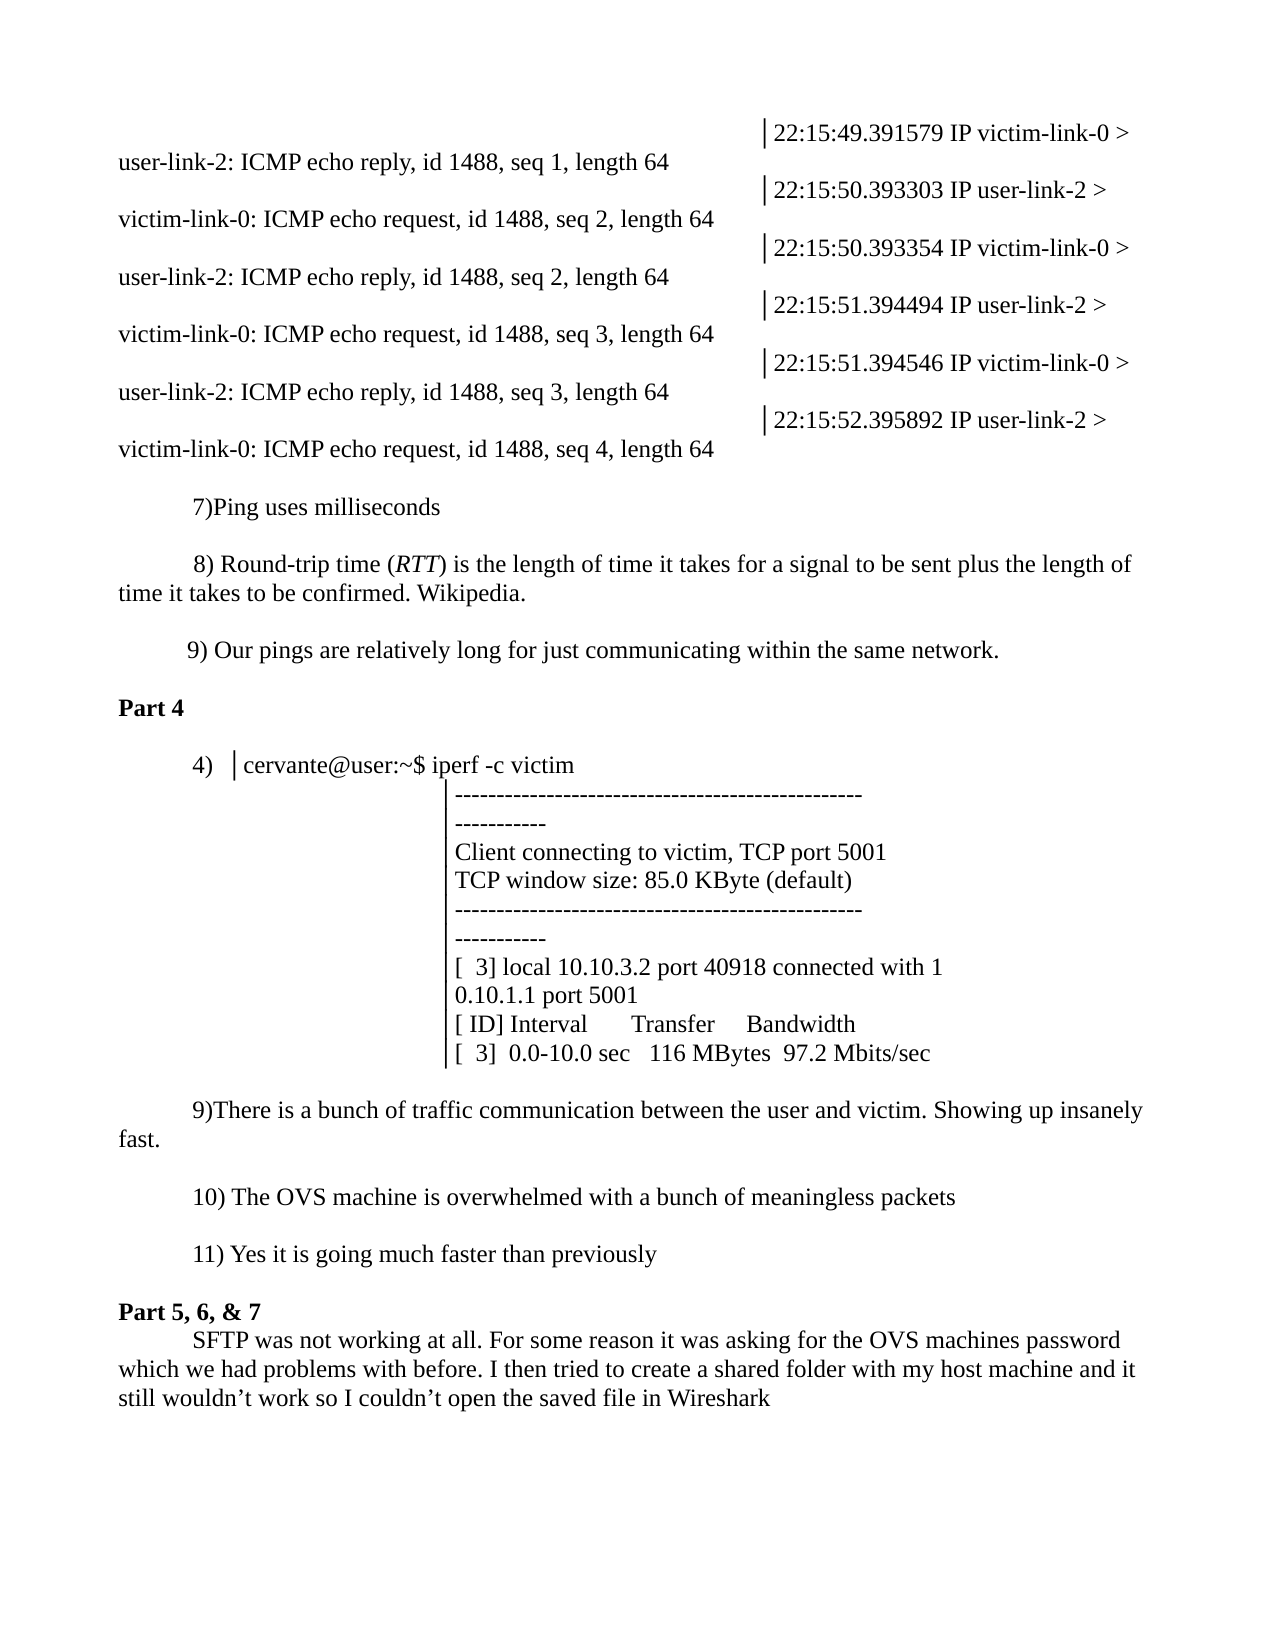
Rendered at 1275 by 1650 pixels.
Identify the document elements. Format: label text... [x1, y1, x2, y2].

text 4) │cervante@user:~$ iperf -c victim [118, 751, 233, 779]
text Part 5, 6, & 7 [118, 1297, 1157, 1326]
text │[ 3] local 10.10.3.2 port 40918 connected with 1 [447, 952, 1157, 981]
text │Client connecting to victim, TCP port 5001 [118, 837, 445, 866]
text │[ 3] 0.0-10.0 sec 116 MBytes 97.2 Mbits/sec [447, 1038, 1157, 1067]
text │22:15:51.394494 IP user-link-2 > victim-link-0: ICMP echo request, id 1488, seq 3, length 64 [118, 291, 1157, 348]
text │------------------------------------------------- [447, 779, 1157, 808]
text │22:15:50.393303 IP user-link-2 > victim-link-0: ICMP echo request, id 1488, seq 2, length 64 [118, 176, 1157, 233]
text │----------- [118, 923, 445, 952]
text │22:15:51.394546 IP victim-link-0 > user-link-2: ICMP echo reply, id 1488, seq 3, length 64 [118, 348, 1157, 406]
text │------------------------------------------------- [118, 894, 445, 923]
text │22:15:50.393354 IP victim-link-0 > user-link-2: ICMP echo reply, id 1488, seq 2, length 64 [118, 233, 1157, 291]
text │----------- [118, 808, 445, 837]
text │------------------------------------------------- [118, 779, 445, 808]
text Part 4 [118, 693, 1157, 722]
text │------------------------------------------------- [447, 894, 1157, 923]
text │0.10.1.1 port 5001 [447, 981, 1157, 1009]
text 10) The OVS machine is overwhelmed with a bunch of meaningless packets [118, 1182, 1157, 1211]
text │22:15:52.395892 IP user-link-2 > victim-link-0: ICMP echo request, id 1488, seq 4, length 64 [118, 406, 1157, 463]
text SFTP was not working at all. For some reason it was asking for the OVS machines password which we had problems with before. I then tried to create a shared folder with my host machine and it still wouldn’t work so I couldn’t open the saved file in Wireshark [118, 1326, 1157, 1412]
text │[ 3] 0.0-10.0 sec 116 MBytes 97.2 Mbits/sec [118, 1038, 445, 1067]
text │----------- [447, 808, 1157, 837]
text 8) Round-trip time (RTT) is the length of time it takes for a signal to be sent plus the length of time it takes to be confirmed. Wikipedia. [118, 549, 1157, 607]
text │----------- [447, 923, 1157, 952]
text │TCP window size: 85.0 KByte (default) [447, 866, 1157, 894]
text │TCP window size: 85.0 KByte (default) [118, 866, 445, 894]
text │Client connecting to victim, TCP port 5001 [447, 837, 1157, 866]
text 9) Our pings are relatively long for just communicating within the same network. [118, 636, 1157, 664]
text 7)Ping uses milliseconds [118, 492, 1157, 521]
text │[ ID] Interval Transfer Bandwidth [118, 1009, 445, 1038]
text 9)There is a bunch of traffic communication between the user and victim. Showing up insanely fast. [118, 1096, 1157, 1153]
text │0.10.1.1 port 5001 [118, 981, 445, 1009]
text 11) Yes it is going much faster than previously [118, 1239, 1157, 1268]
text │[ ID] Interval Transfer Bandwidth [447, 1009, 1157, 1038]
text 4) │cervante@user:~$ iperf -c victim [235, 751, 1157, 779]
text │[ 3] local 10.10.3.2 port 40918 connected with 1 [118, 952, 445, 981]
text │22:15:49.391579 IP victim-link-0 > user-link-2: ICMP echo reply, id 1488, seq 1, length 64 [118, 118, 1157, 176]
